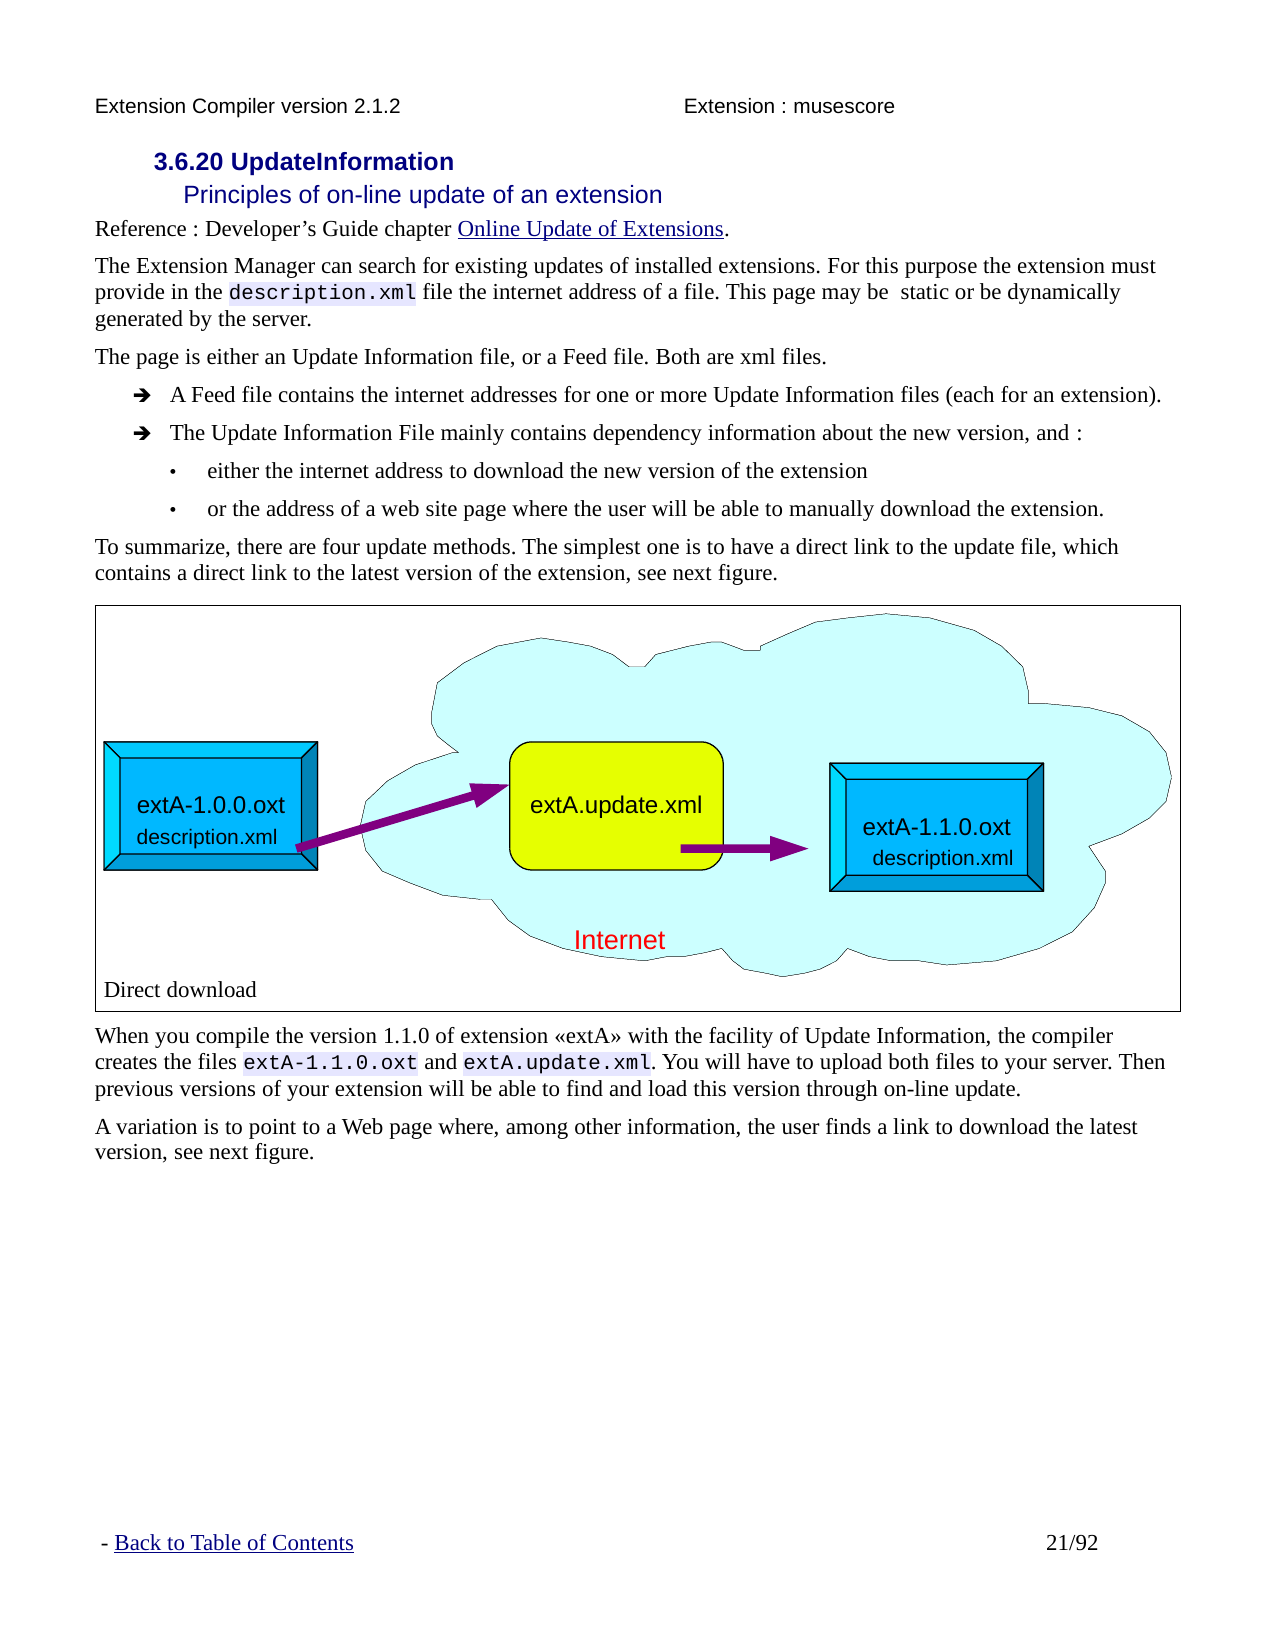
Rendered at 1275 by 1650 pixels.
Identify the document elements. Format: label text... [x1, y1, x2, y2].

subtitle UpdateInformation [153, 147, 1181, 176]
text The page is either an Update Information file, or a Feed file. Both are xml files. [94, 344, 1181, 369]
list either the internet address to download the new version of the extension [169, 458, 1181, 483]
subtitle Principles of on-line update of an extension [183, 181, 1181, 209]
text [94, 598, 1181, 605]
text Direct download [103, 781, 1172, 1002]
text Reference : Developer’s Guide chapter Online Update of Extensions. [94, 215, 1181, 241]
text To summarize, there are four update methods. The simplest one is to have a direct link to the update file, which contains a direct link to the latest version of the extension, see next figure. [94, 534, 1181, 585]
list or the address of a web site page where the user will be able to manually download the extension. [169, 496, 1181, 522]
text Direct download [901, 614, 1172, 774]
text A variation is to point to a Web page where, among other information, the user finds a link to download the latest version, see next figure. [94, 1114, 1181, 1165]
list The Update Information File mainly contains dependency information about the new version, and : [132, 420, 1181, 446]
text When you compile the version 1.1.0 of extension «extA» with the facility of Update Information, the compiler creates the files extA-1.1.0.oxt and extA.update.xml. You will have to upload both files to your server. Then previous versions of your extension will be able to find and load this version through on-line update. [94, 606, 1181, 1101]
list A Feed file contains the internet addresses for one or more Update Information files (each for an extension). [132, 382, 1181, 407]
text Direct download [103, 614, 873, 836]
text The Extension Manager can search for existing updates of installed extensions. For this purpose the extension must provide in the description.xml file the internet address of a file. This page may be static or be dynamically generated by the server. [94, 253, 1181, 331]
